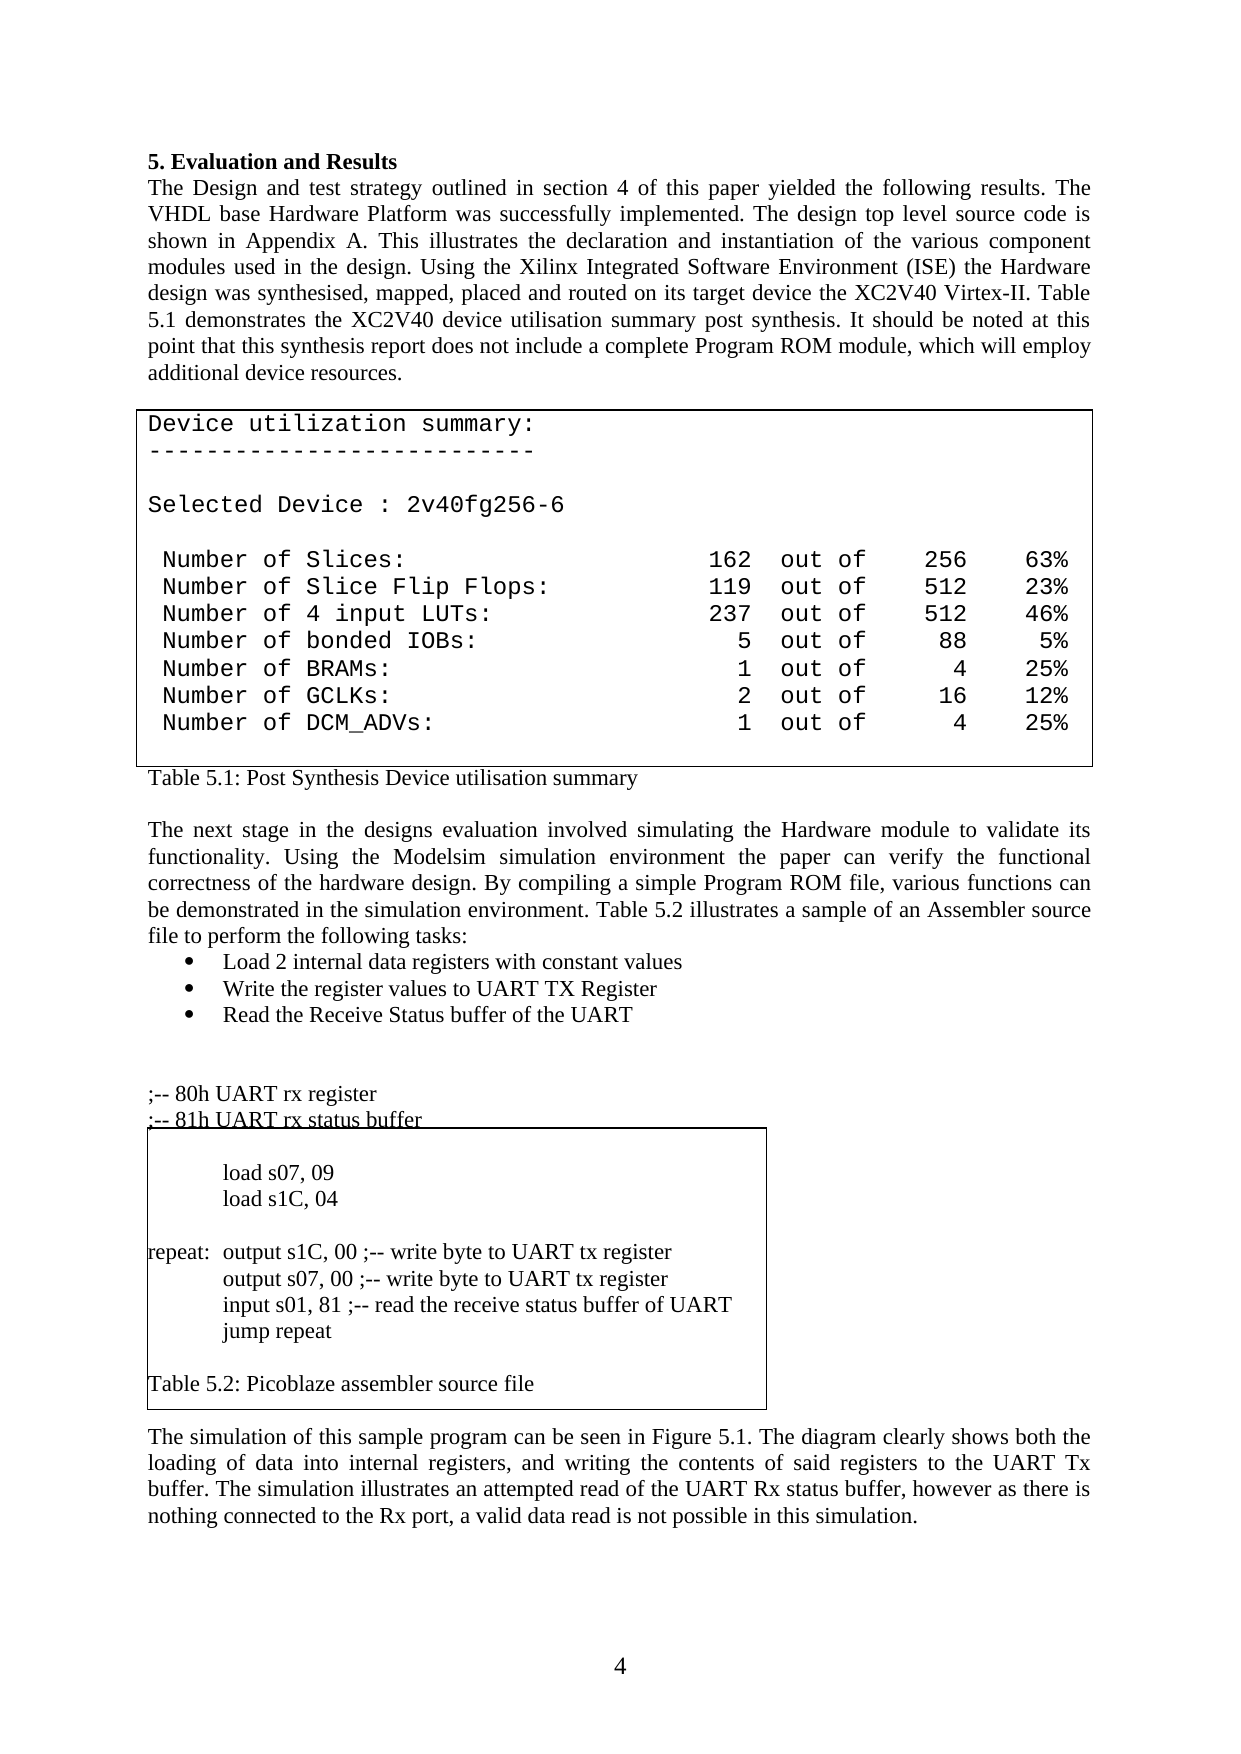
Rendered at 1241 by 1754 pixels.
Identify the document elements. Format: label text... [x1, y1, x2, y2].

text [767, 1291, 1092, 1317]
text Number of Slices: 162 out of 256 63% [148, 547, 1092, 574]
text [767, 1264, 1092, 1291]
text The Design and test strategy outlined in section 4 of this paper yielded the following results. The VHDL base Hardware Platform was successfully implemented. The design top level source code is shown in Appendix A. This illustrates the declaration and instantiation of the various component modules used in the design. Using the Xilinx Integrated Software Environment (ISE) the Hardware design was synthesised, mapped, placed and routed on its target device the XC2V40 Virtex-II. Table 5.1 demonstrates the XC2V40 device utilisation summary post synthesis. It should be noted at this point that this synthesis report does not include a complete Program ROM module, which will employ additional device resources. [148, 174, 1092, 385]
text [767, 1370, 1092, 1396]
text load s1C, 04 [148, 1186, 766, 1212]
text [767, 1317, 1092, 1344]
text input s01, 81 ;-- read the receive status buffer of UART [148, 1291, 766, 1317]
text jump repeat [148, 1317, 766, 1344]
text [767, 1186, 1092, 1212]
text Number of DCM_ADVs: 1 out of 4 25% [148, 710, 1092, 737]
text ;-- 80h UART rx register [148, 1080, 1092, 1106]
text Device utilization summary: [148, 411, 1092, 438]
text ;-- 81h UART rx status buffer [148, 1106, 1092, 1133]
text Number of BRAMs: 1 out of 4 25% [148, 656, 1092, 683]
text The simulation of this sample program can be seen in Figure 5.1. The diagram clearly shows both the loading of data into internal registers, and writing the contents of said registers to the UART Tx buffer. The simulation illustrates an attempted read of the UART Rx status buffer, however as there is nothing connected to the Rx port, a valid data read is not possible in this simulation. [148, 1423, 1092, 1528]
list Write the register values to UART TX Register [185, 975, 1092, 1001]
text Number of Slice Flip Flops: 119 out of 512 23% [148, 574, 1092, 602]
text --------------------------- [148, 438, 1092, 466]
text 5. Evaluation and Results [148, 148, 1092, 174]
text [767, 1159, 1092, 1186]
text Number of bonded IOBs: 5 out of 88 5% [148, 629, 1092, 656]
text Number of 4 input LUTs: 237 out of 512 46% [148, 602, 1092, 629]
text Table 5.1: Post Synthesis Device utilisation summary [148, 767, 1092, 790]
text repeat: output s1C, 00 ;-- write byte to UART tx register [148, 1238, 766, 1264]
text Table 5.2: Picoblaze assembler source file [148, 1370, 766, 1396]
list Read the Receive Status buffer of the UART [185, 1001, 1092, 1027]
text Selected Device : 2v40fg256-6 [148, 493, 1092, 520]
text load s07, 09 [148, 1159, 766, 1186]
list Load 2 internal data registers with constant values [185, 948, 1092, 975]
text output s07, 00 ;-- write byte to UART tx register [148, 1264, 766, 1291]
text The next stage in the designs evaluation involved simulating the Hardware module to validate its functionality. Using the Modelsim simulation environment the paper can verify the functional correctness of the hardware design. By compiling a simple Program ROM file, various functions can be demonstrated in the simulation environment. Table 5.2 illustrates a sample of an Assembler source file to perform the following tasks: [148, 817, 1092, 948]
text [767, 1238, 1092, 1264]
text Number of GCLKs: 2 out of 16 12% [148, 683, 1092, 710]
